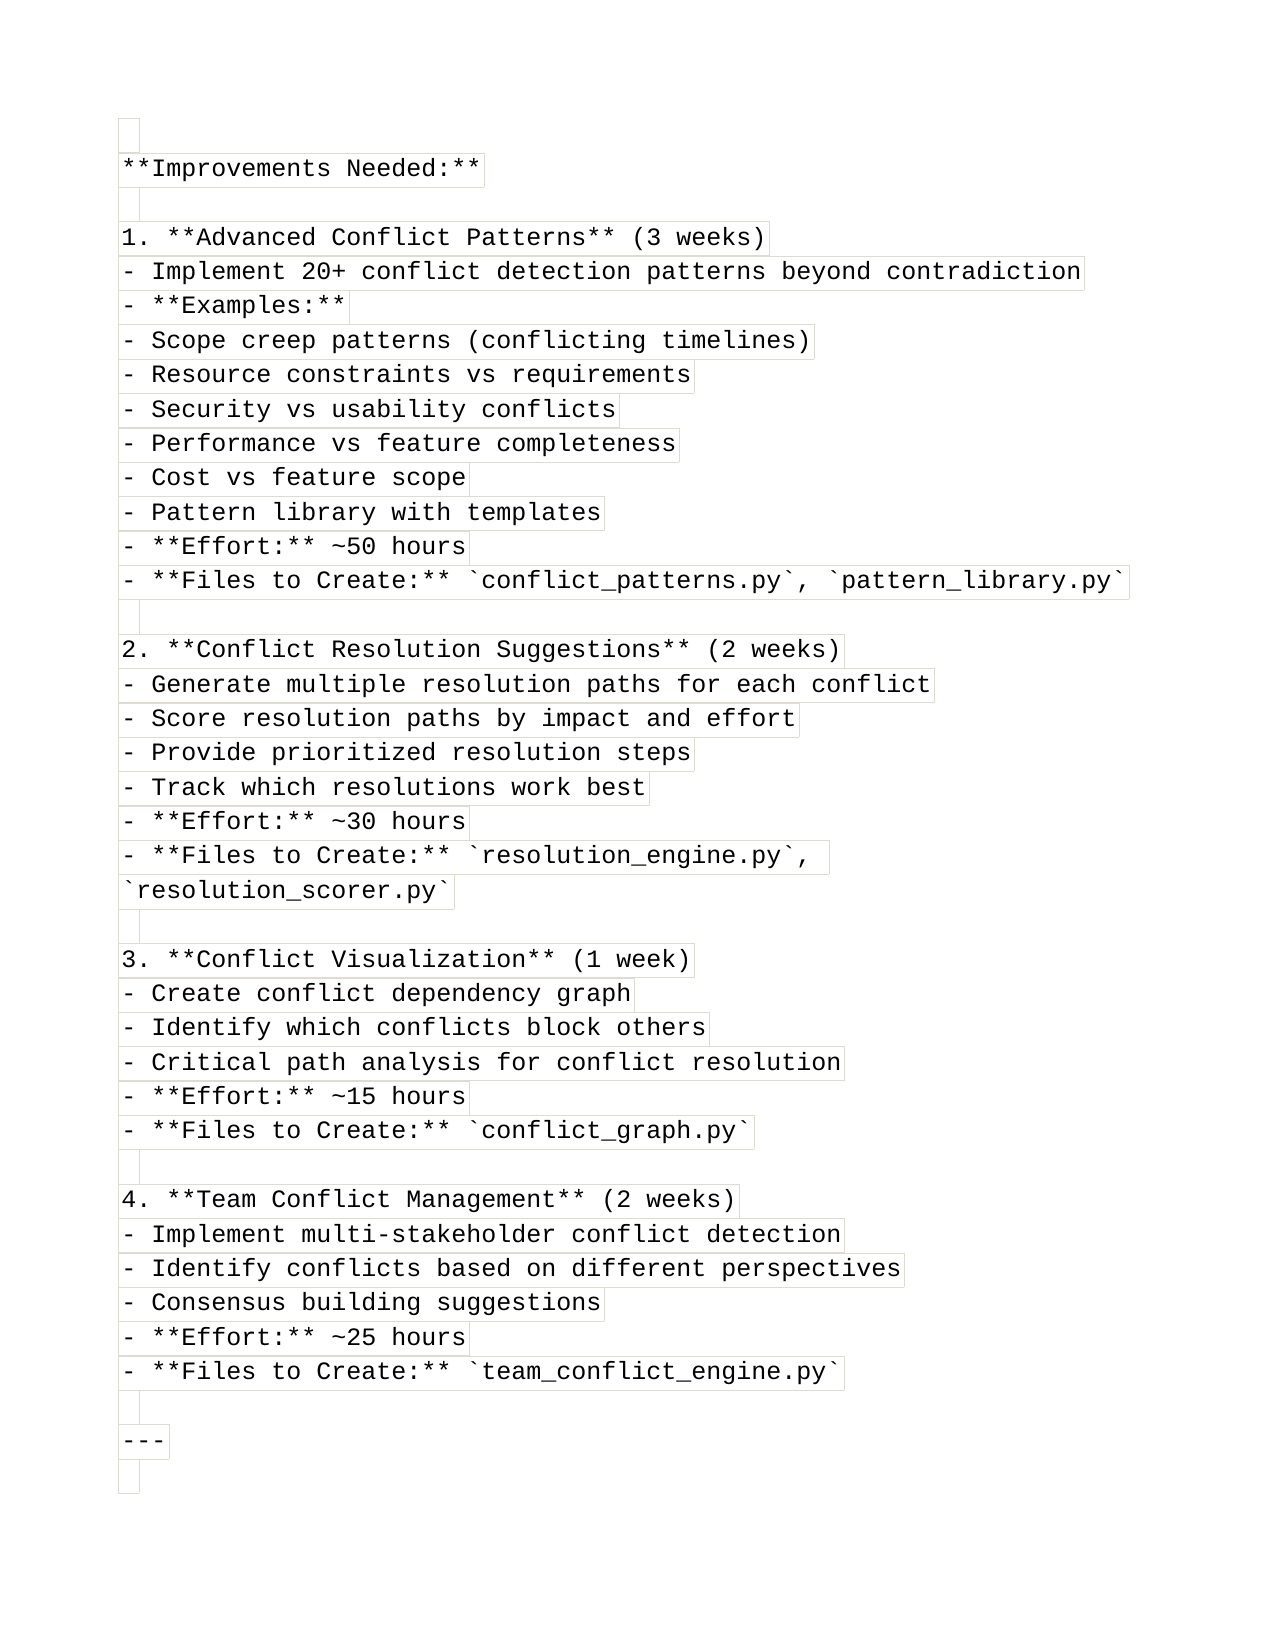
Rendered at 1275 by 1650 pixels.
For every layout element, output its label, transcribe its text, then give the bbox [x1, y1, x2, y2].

text - Pattern library with templates [119, 497, 604, 530]
text [470, 1321, 1157, 1356]
text [845, 1356, 1157, 1390]
text - **Effort:** ~50 hours [119, 532, 469, 565]
text - **Examples:** [119, 291, 349, 324]
text - Identify which conflicts block others [119, 1013, 709, 1046]
text [470, 806, 1157, 840]
text [695, 943, 1157, 977]
text [845, 1046, 1157, 1081]
text 2. **Conflict Resolution Suggestions** (2 weeks) [119, 635, 844, 668]
text [845, 1218, 1157, 1252]
text - Security vs usability conflicts [119, 394, 619, 427]
text [350, 290, 1157, 324]
text [605, 496, 1157, 531]
text [800, 702, 1157, 737]
text - Resource constraints vs requirements [119, 360, 694, 393]
text --- [170, 1424, 1157, 1459]
text [470, 531, 1157, 565]
text [815, 324, 1157, 359]
text --- [119, 1425, 169, 1459]
text [935, 668, 1157, 702]
text - Implement multi-stakeholder conflict detection [119, 1219, 844, 1252]
text - **Files to Create:** `conflict_graph.py` [119, 1116, 754, 1149]
text [695, 737, 1157, 771]
text - Provide prioritized resolution steps [119, 738, 694, 771]
text [740, 1184, 1157, 1218]
text [485, 152, 1157, 187]
text [470, 1081, 1157, 1115]
text - Generate multiple resolution paths for each conflict [119, 669, 934, 702]
text - Implement 20+ conflict detection patterns beyond contradiction [119, 257, 1084, 290]
text - Track which resolutions work best [119, 772, 649, 805]
text - **Files to Create:** `conflict_patterns.py`, `pattern_library.py` [119, 566, 1129, 599]
text [1085, 256, 1157, 290]
text [605, 1287, 1157, 1321]
text [905, 1252, 1157, 1287]
text - **Effort:** ~25 hours [119, 1322, 469, 1355]
text [770, 221, 1157, 256]
text [755, 1115, 1157, 1149]
text - Score resolution paths by impact and effort [119, 704, 799, 737]
text - Consensus building suggestions [119, 1288, 604, 1321]
text - **Files to Create:** `resolution_engine.py`, `resolution_scorer.py` [455, 840, 1157, 909]
text - Critical path analysis for conflict resolution [119, 1047, 844, 1080]
text - **Files to Create:** `resolution_engine.py`, `resolution_scorer.py` [119, 841, 829, 874]
text - Create conflict dependency graph [119, 979, 634, 1012]
text [650, 771, 1157, 806]
text [680, 427, 1157, 462]
text 3. **Conflict Visualization** (1 week) [119, 944, 694, 977]
text - **Effort:** ~30 hours [119, 807, 469, 840]
text [695, 359, 1157, 393]
text **Improvements Needed:** [119, 154, 484, 187]
text - **Files to Create:** `resolution_engine.py`, `resolution_scorer.py` [119, 875, 454, 909]
text [845, 634, 1157, 668]
text 1. **Advanced Conflict Patterns** (3 weeks) [119, 222, 769, 255]
text - Scope creep patterns (conflicting timelines) [119, 325, 814, 359]
text [620, 393, 1157, 427]
text [470, 462, 1157, 496]
text [710, 1012, 1157, 1046]
text - Cost vs feature scope [119, 463, 469, 496]
text - Performance vs feature completeness [119, 429, 679, 462]
text - **Effort:** ~15 hours [119, 1082, 469, 1115]
text - **Files to Create:** `team_conflict_engine.py` [119, 1357, 844, 1390]
text [635, 977, 1157, 1012]
text 4. **Team Conflict Management** (2 weeks) [119, 1185, 739, 1218]
text - Identify conflicts based on different perspectives [119, 1254, 904, 1287]
